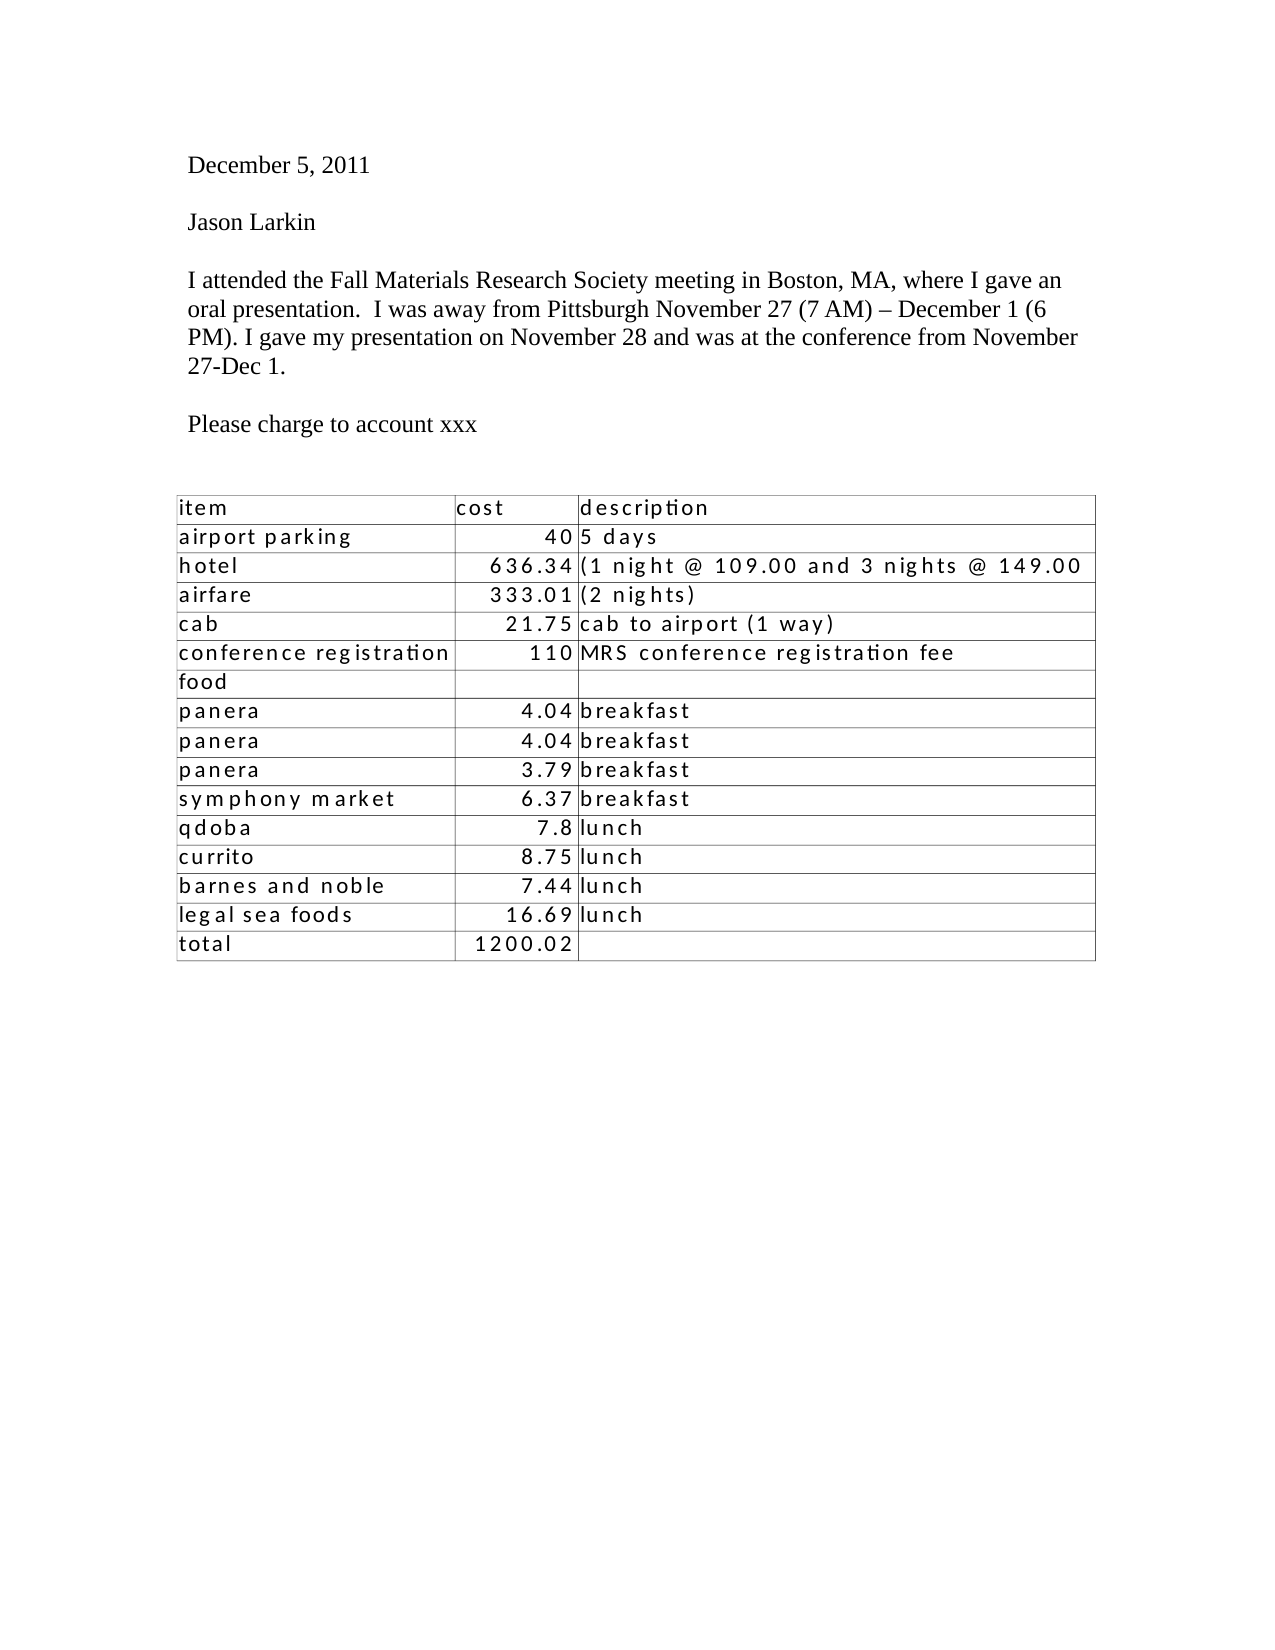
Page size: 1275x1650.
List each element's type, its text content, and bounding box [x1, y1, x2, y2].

text Jason Larkin [187, 207, 1087, 236]
text December 5, 2011 [187, 150, 1087, 179]
text Please charge to account xxx [187, 409, 1087, 437]
text I attended the Fall Materials Research Society meeting in Boston, MA, where I gave an oral presentation. I was away from Pittsburgh November 27 (7 AM) – December 1 (6 PM). I gave my presentation on November 28 and was at the conference from November 27-Dec 1. [187, 265, 1087, 380]
